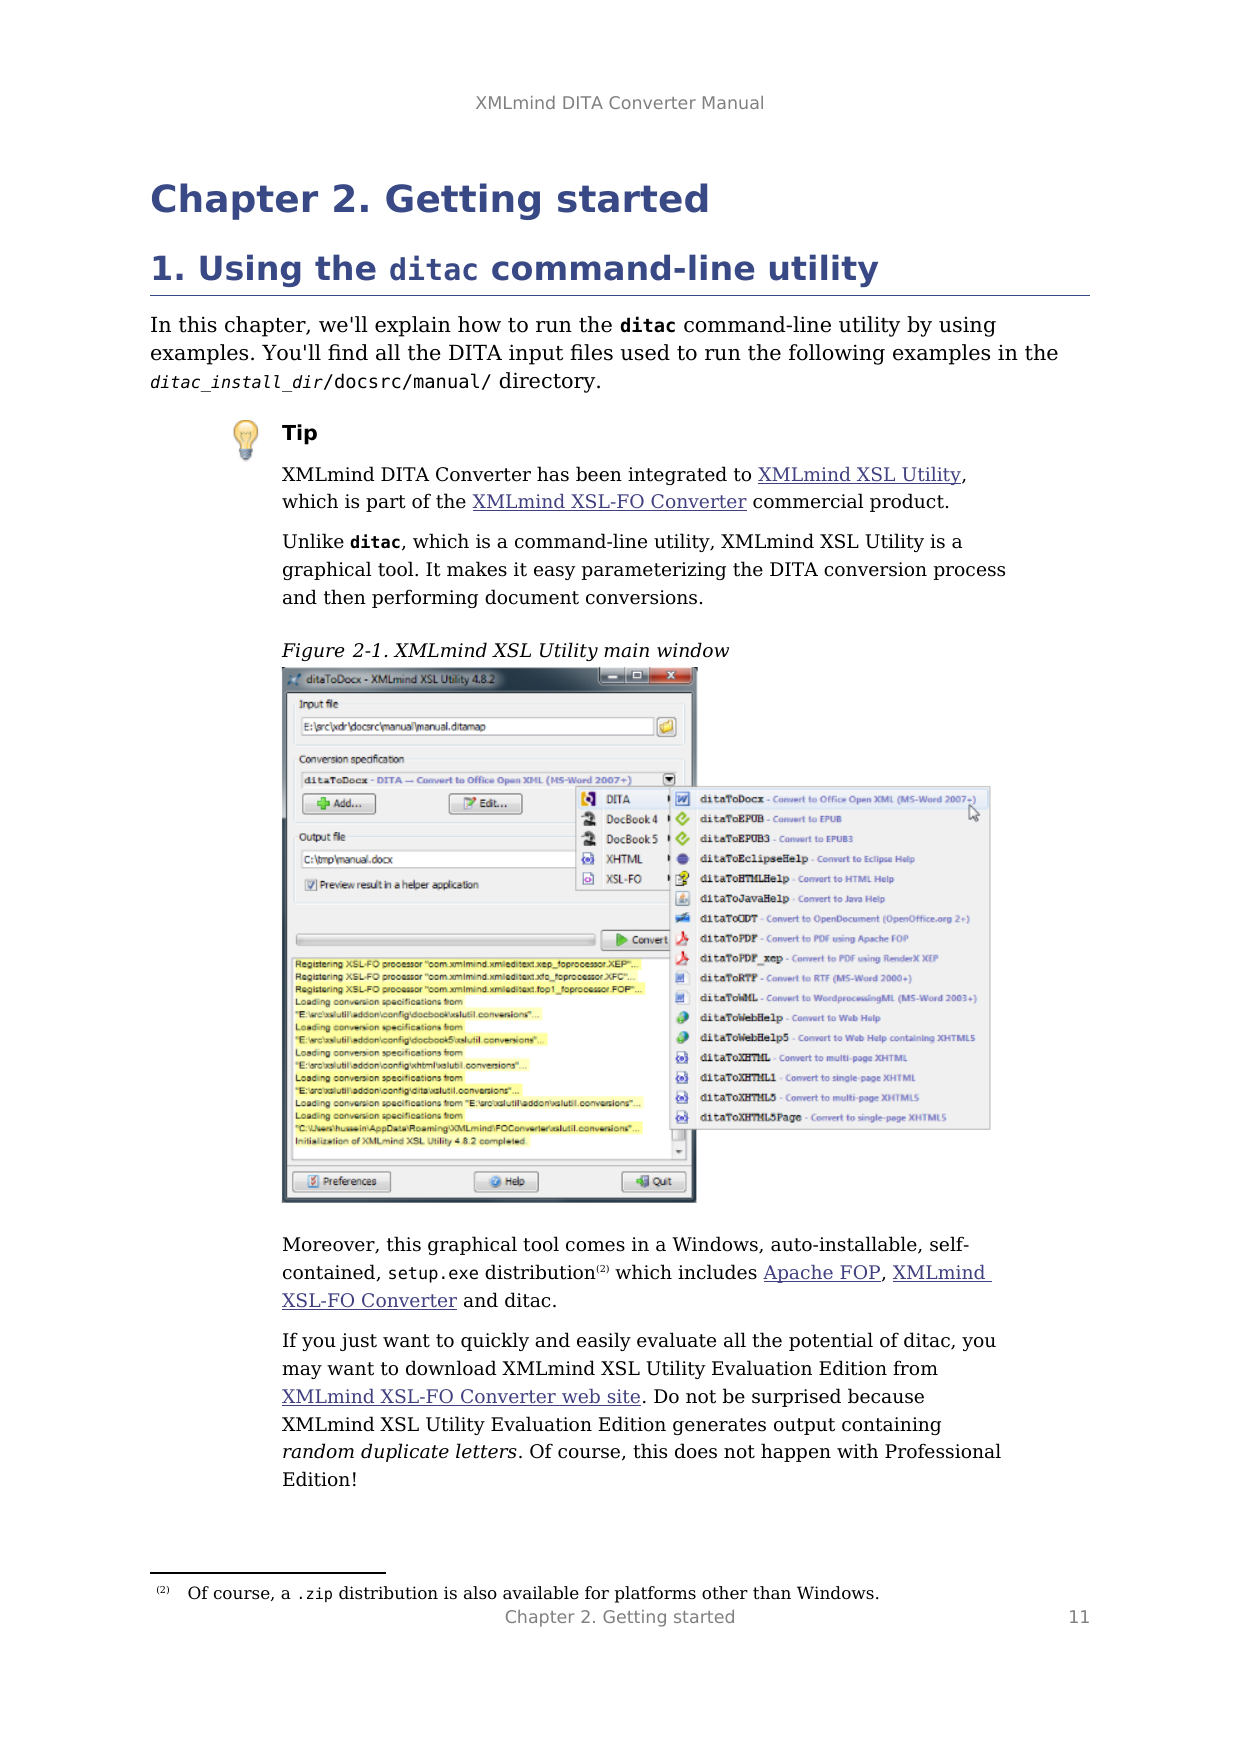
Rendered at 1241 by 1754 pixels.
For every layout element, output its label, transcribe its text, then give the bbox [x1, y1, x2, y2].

subtitle Chapter 2. Getting started [150, 178, 1090, 221]
table_header Tip XMLmind DITA Converter has been integrated to XMLmind XSL Utility, which is part of the XMLmind XSL-FO Converter commercial product. Unlike ditac, which is a command-line utility, XMLmind XSL Utility is a graphical tool. It makes it easy parameterizing the DITA conversion process and then performing document conversions. Figure 2-1. XMLmind XSL Utility main window Moreover, this graphical tool comes in a Windows, auto-installable, self-contained, setup.exe distribution(2) which includes Apache FOP, XMLmind XSL-FO Converter and ditac. If you just want to quickly and easily evaluate all the potential of ditac, you may want to download XMLmind XSL Utility Evaluation Edition from XMLmind XSL-FO Converter web site. Do not be surprised because XMLmind XSL Utility Evaluation Edition generates output containing random duplicate letters. Of course, this does not happen with Professional Edition! [282, 421, 1015, 1491]
picture [225, 420, 267, 462]
table_header [225, 421, 282, 1491]
subtitle 1. Using the ditac command-line utility [150, 249, 1090, 295]
picture [281, 667, 991, 1204]
text In this chapter, we'll explain how to run the ditac command-line utility by using examples. You'll find all the DITA input files used to run the following examples in the ditac_install_dir/docsrc/manual/ directory. [150, 310, 1090, 393]
